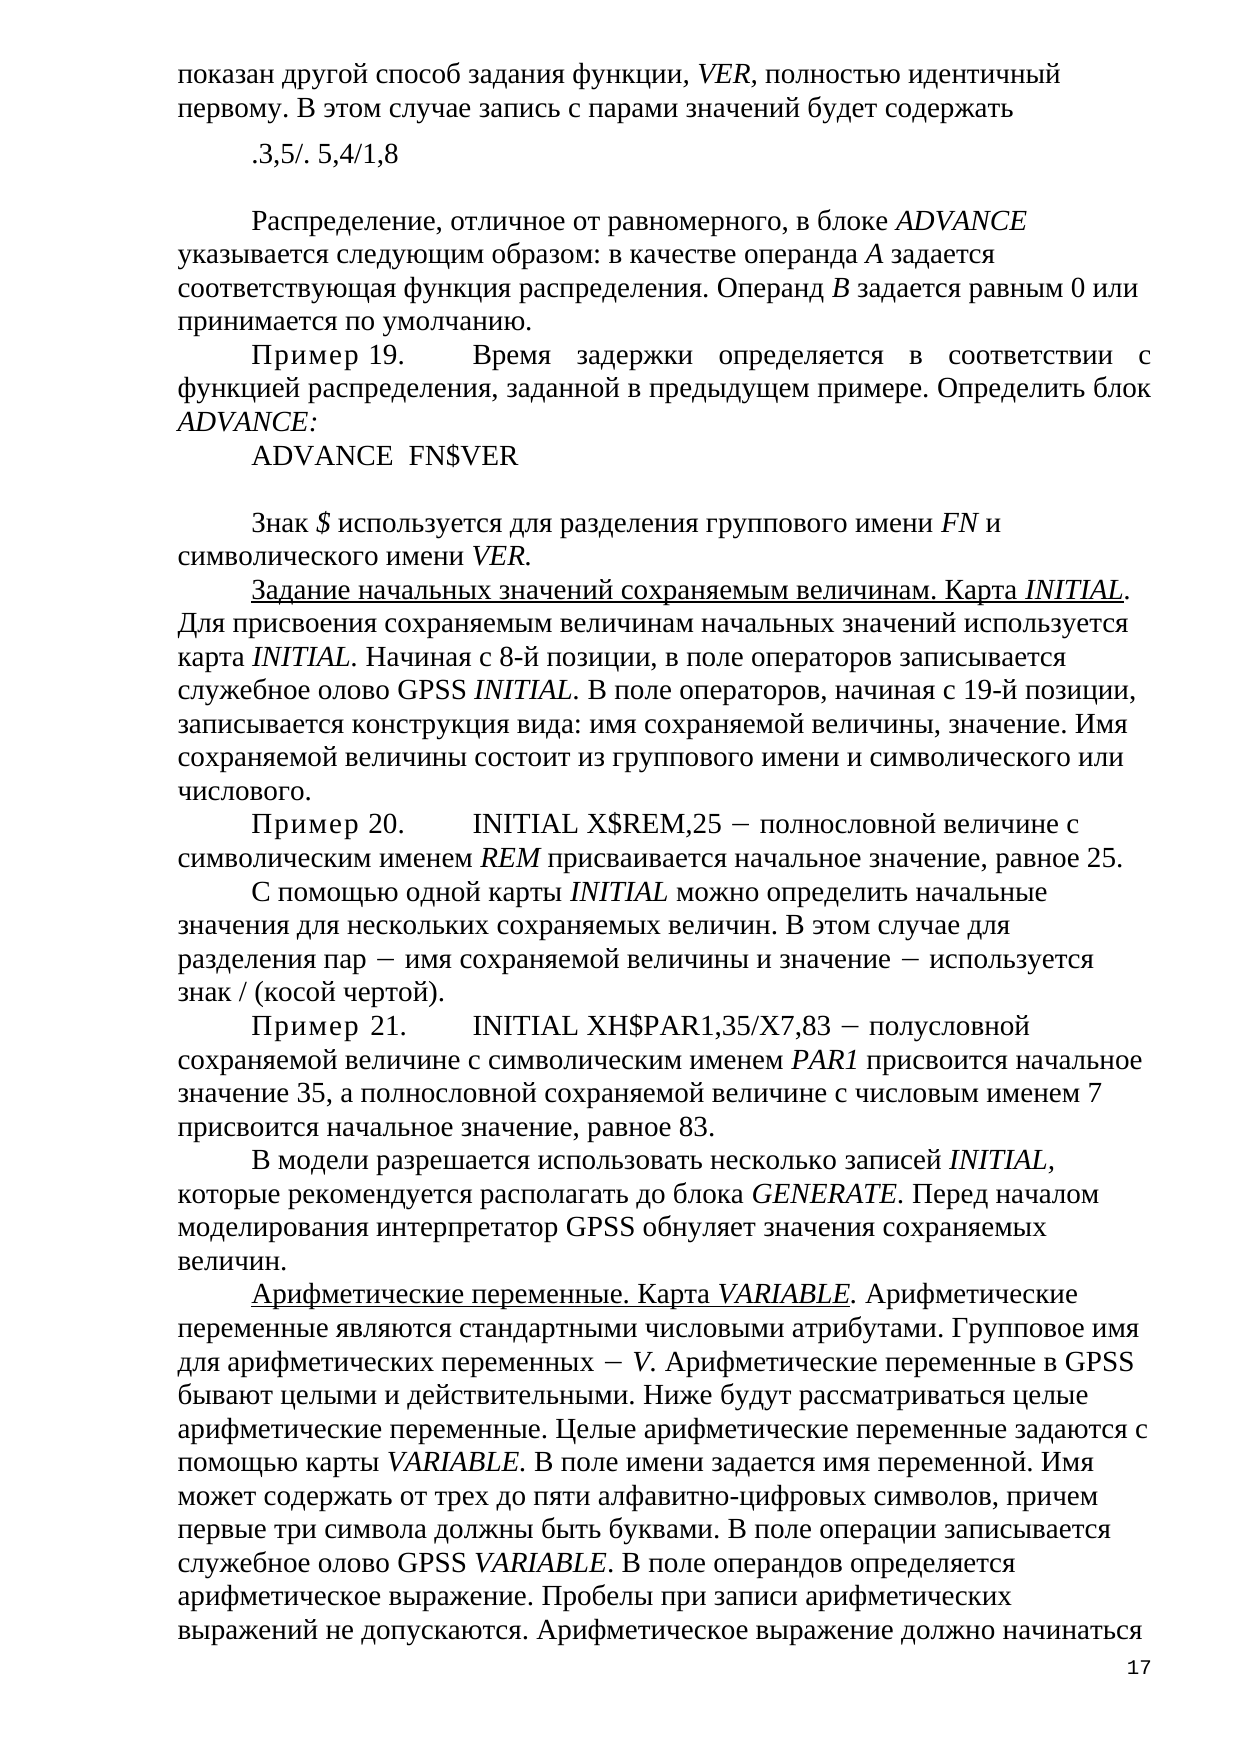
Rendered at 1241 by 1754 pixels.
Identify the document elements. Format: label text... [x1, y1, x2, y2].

text Арифметические переменные. Карта VARIABLE. Арифметические переменные являются стандартными числовыми атрибутами. Групповое имя для арифметических переменных  V. Арифметические переменные в GPSS бывают целыми и действительными. Ниже будут рассматриваться целые арифметические переменные. Целые арифметические переменные задаются с помощью карты VARIABLE. В поле имени задается имя переменной. Имя может содержать от трех до пяти алфавитно-цифровых символов, причем первые три символа должны быть буквами. В поле операции записывается служебное олово GPSS VARIABLE. В поле операндов определяется арифметическое выражение. Пробелы при записи арифметических выражений не допускаются. Арифметическое выражение должно начинаться [177, 1277, 1152, 1646]
text Задание начальных значений сохраняемым величинам. Карта INITIAL. Для присвоения сохраняемым величинам начальных значений используется карта INITIAL. Начиная с 8-й позиции, в поле операторов записывается служебное олово GPSS INITIAL. В поле операторов, начиная с 19-й позиции, записывается конструкция вида: имя сохраняемой величины, значение. Имя сохраняемой величины состоит из группового имени и символического или числового. [177, 572, 1152, 807]
text показан другой способ задания функции, VER, полностью идентичный первому. В этом случае запись с парами значений будет содержать [177, 56, 1152, 123]
text .3,5/. 5,4/1,8 [177, 136, 1152, 169]
text В модели разрешается использовать несколько записей INITIAL, которые рекомендуется располагать до блока GENERATE. Перед началом моделирования интерпретатор GPSS обнуляет значения сохраняемых величин. [177, 1142, 1152, 1277]
text Распределение, отличное от равномерного, в блоке ADVANCE указывается следующим образом: в качестве операнда А задается соответствующая функция распределения. Операнд B задается равным 0 или принимается по умолчанию. [177, 203, 1152, 337]
text Пример 20. INITIAL X$REM,25  полнословной величине с символическим именем REM присваивается начальное значение, равное 25. [177, 807, 1152, 874]
text Знак $ используется для разделения группового имени FN и символического имени VER. [177, 505, 1152, 572]
text С помощью одной карты INITIAL можно определить начальные значения для нескольких сохраняемых величин. В этом случае для разделения пар  имя сохраняемой величины и значение  используется знак / (косой чертой). [177, 874, 1152, 1008]
text ADVANCE FN$VER [177, 438, 1152, 471]
text Пример 19. Время задержки определяется в соответствии с функцией распределения, заданной в предыдущем примере. Определить блок ADVANCE: [177, 337, 1152, 438]
text Пример 21. INITIAL XH$PAR1,35/Х7,83  полусловной сохраняемой величине с символическим именем PAR1 присвоится начальное значение 35, а полнословной сохраняемой величине с числовым именем 7 присвоится начальное значение, равное 83. [177, 1008, 1152, 1142]
